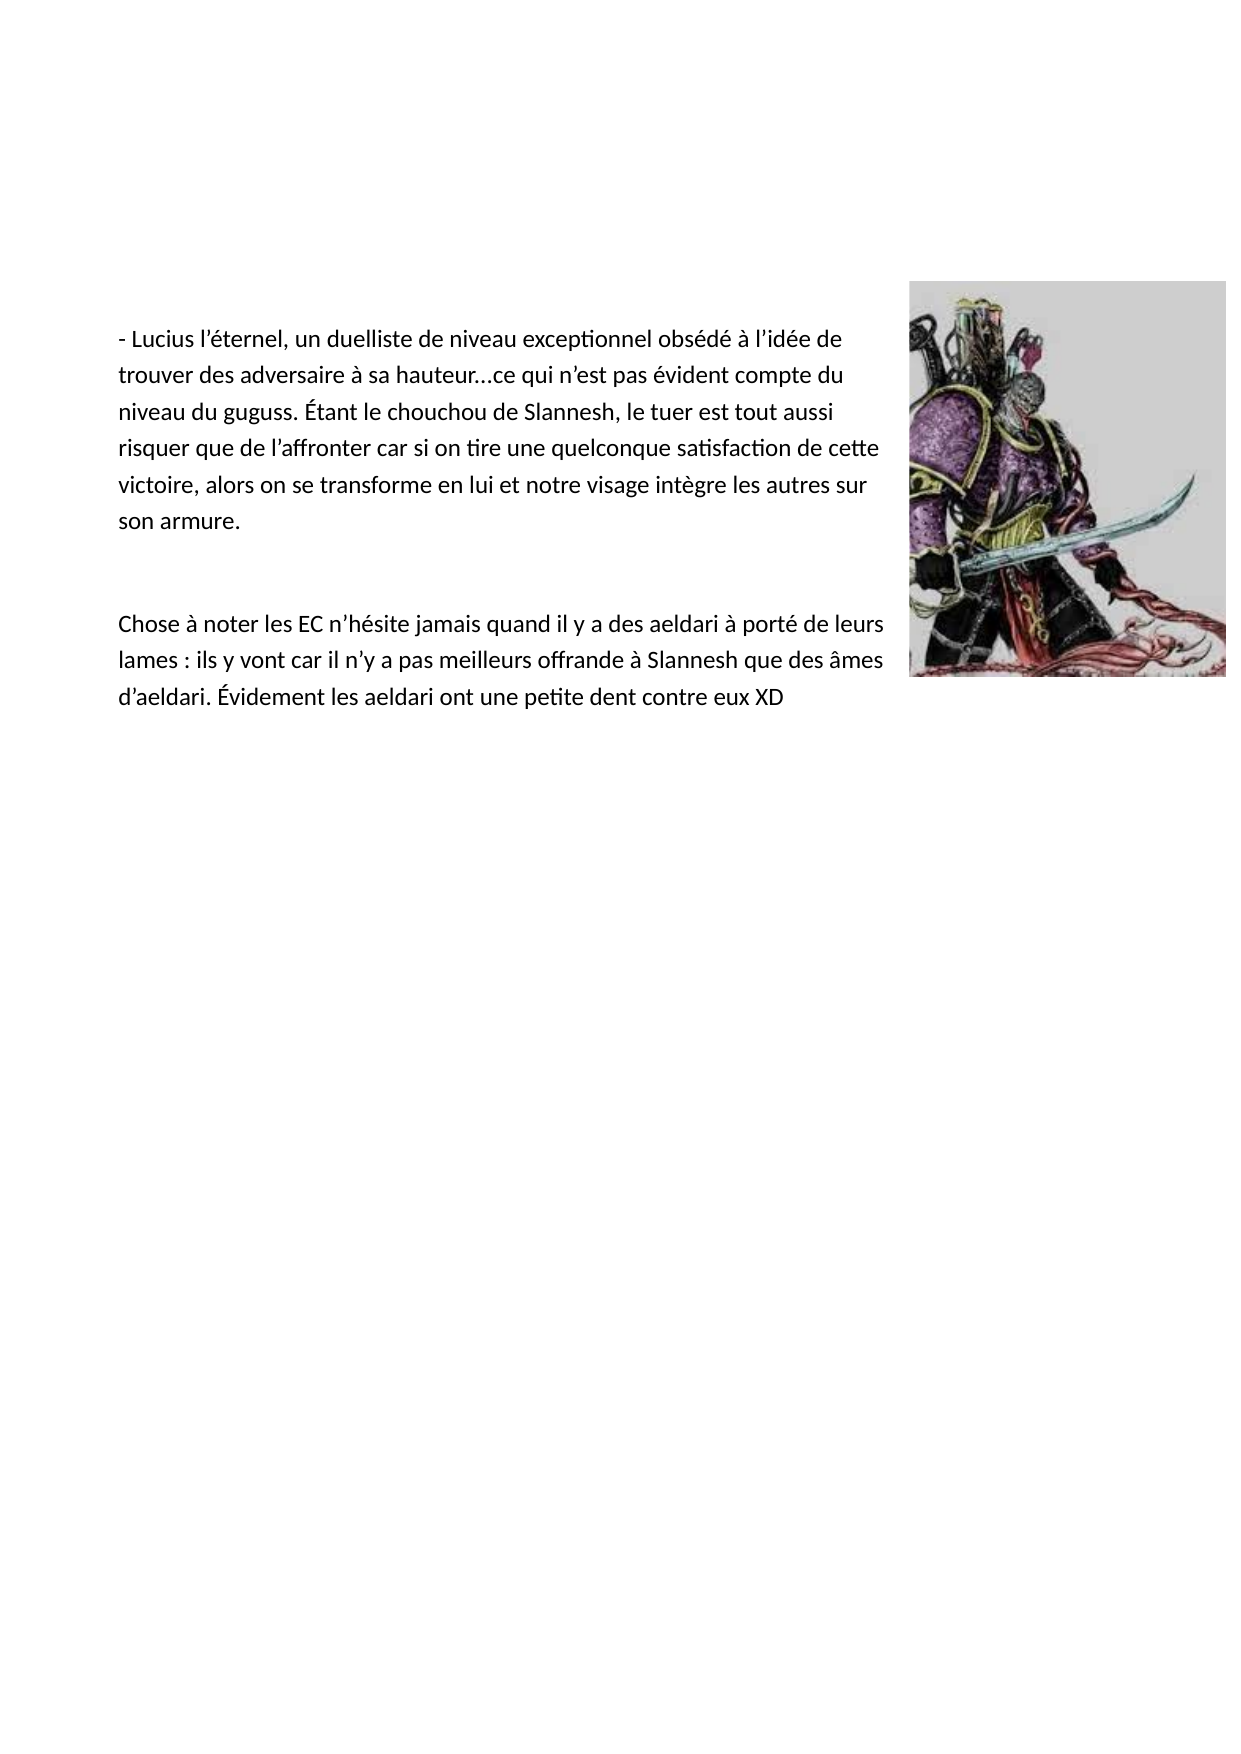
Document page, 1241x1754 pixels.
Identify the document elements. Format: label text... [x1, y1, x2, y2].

text - Lucius l’éternel, un duelliste de niveau exceptionnel obsédé à l’idée de trouver des adversaire à sa hauteur...ce qui n’est pas évident compte du niveau du guguss. Étant le chouchou de Slannesh, le tuer est tout aussi risquer que de l’affronter car si on tire une quelconque satisfaction de cette victoire, alors on se transforme en lui et notre visage intègre les autres sur son armure. [118, 323, 909, 536]
picture [909, 281, 1226, 677]
text Chose à noter les EC n’hésite jamais quand il y a des aeldari à porté de leurs lames : ils y vont car il n’y a pas meilleurs offrande à Slannesh que des âmes d’aeldari. Évidement les aeldari ont une petite dent contre eux XD [118, 608, 1122, 711]
